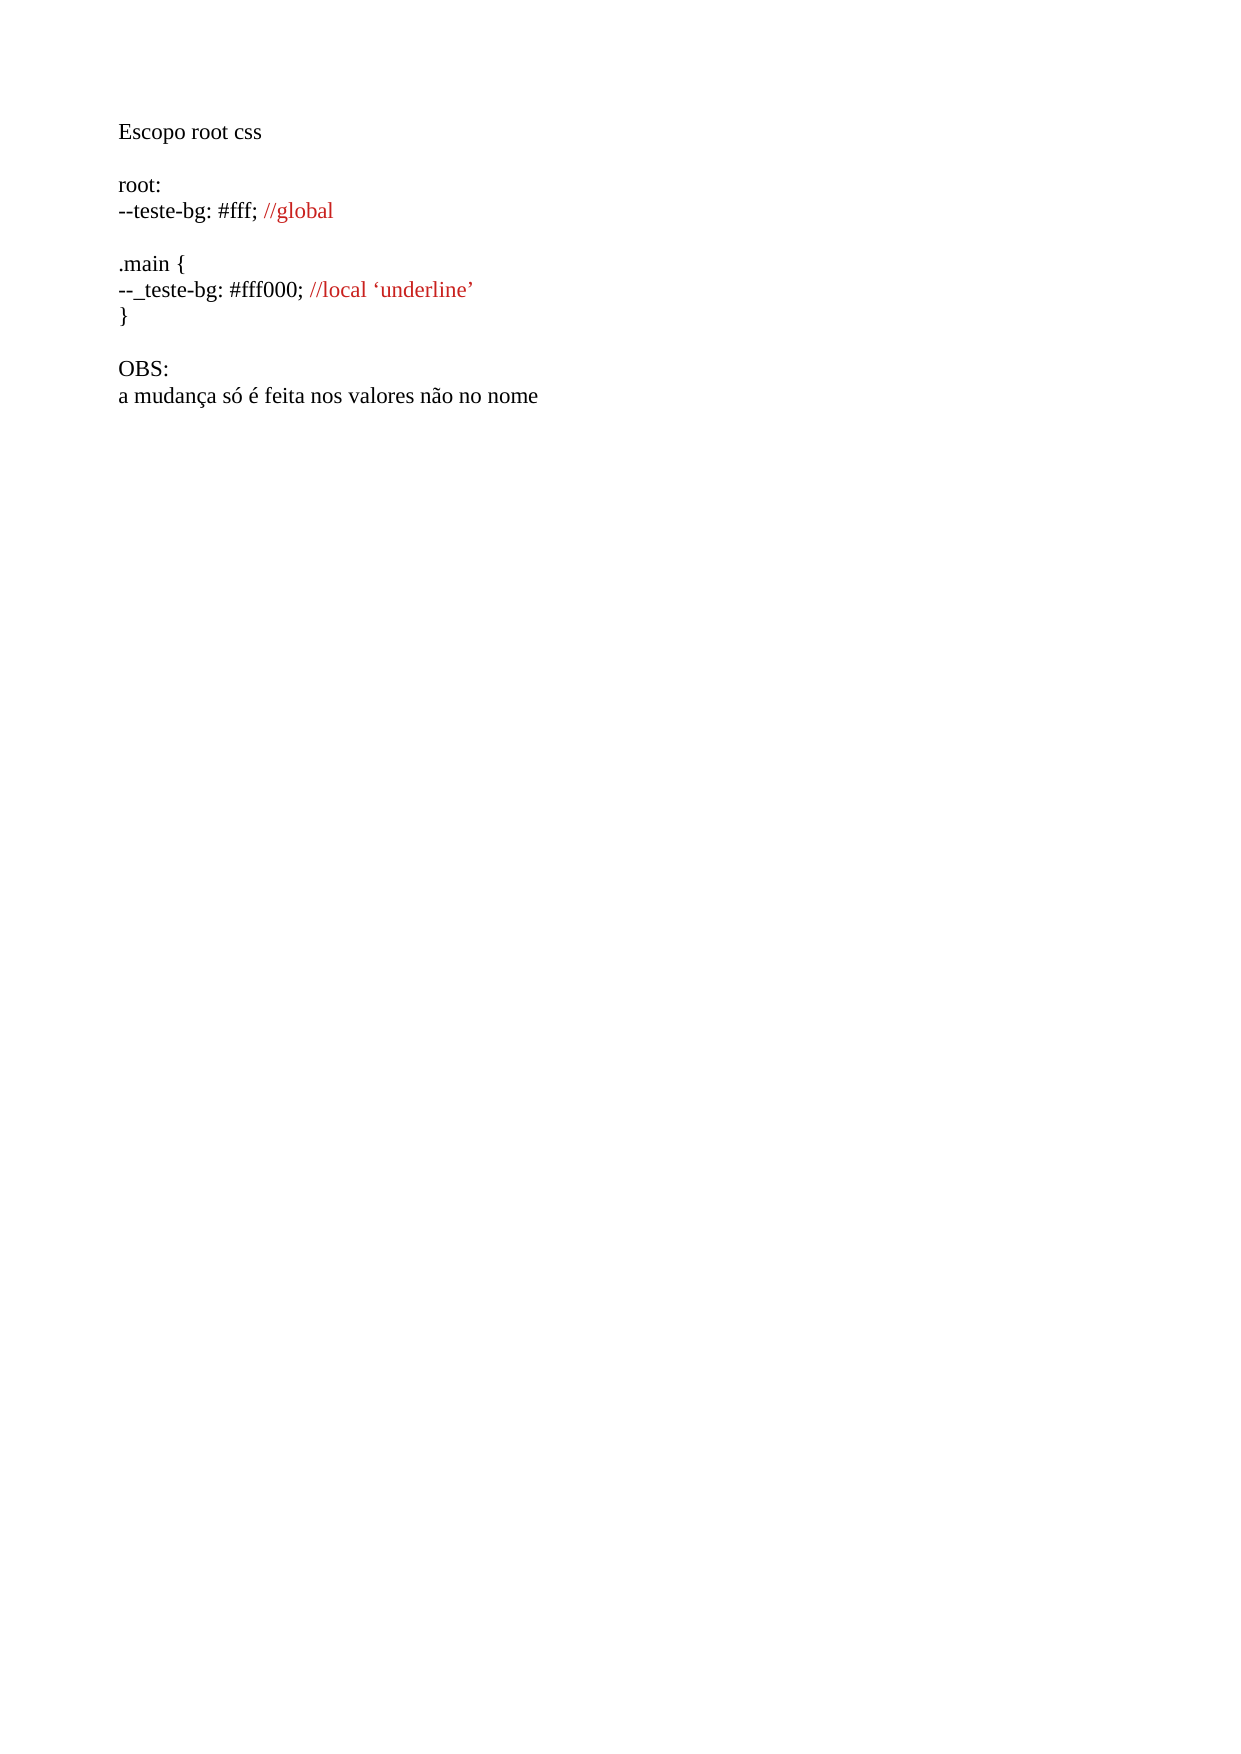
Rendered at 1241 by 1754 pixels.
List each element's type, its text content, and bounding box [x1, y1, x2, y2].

text --teste-bg: #fff; //global [118, 197, 1122, 223]
text OBS: [118, 355, 1122, 382]
text } [118, 303, 1122, 329]
text a mudança só é feita nos valores não no nome [118, 382, 1122, 408]
text Escopo root css [118, 118, 1122, 144]
text root: [118, 171, 1122, 197]
text .main { [118, 250, 1122, 276]
text --_teste-bg: #fff000; //local ‘underline’ [118, 276, 1122, 303]
